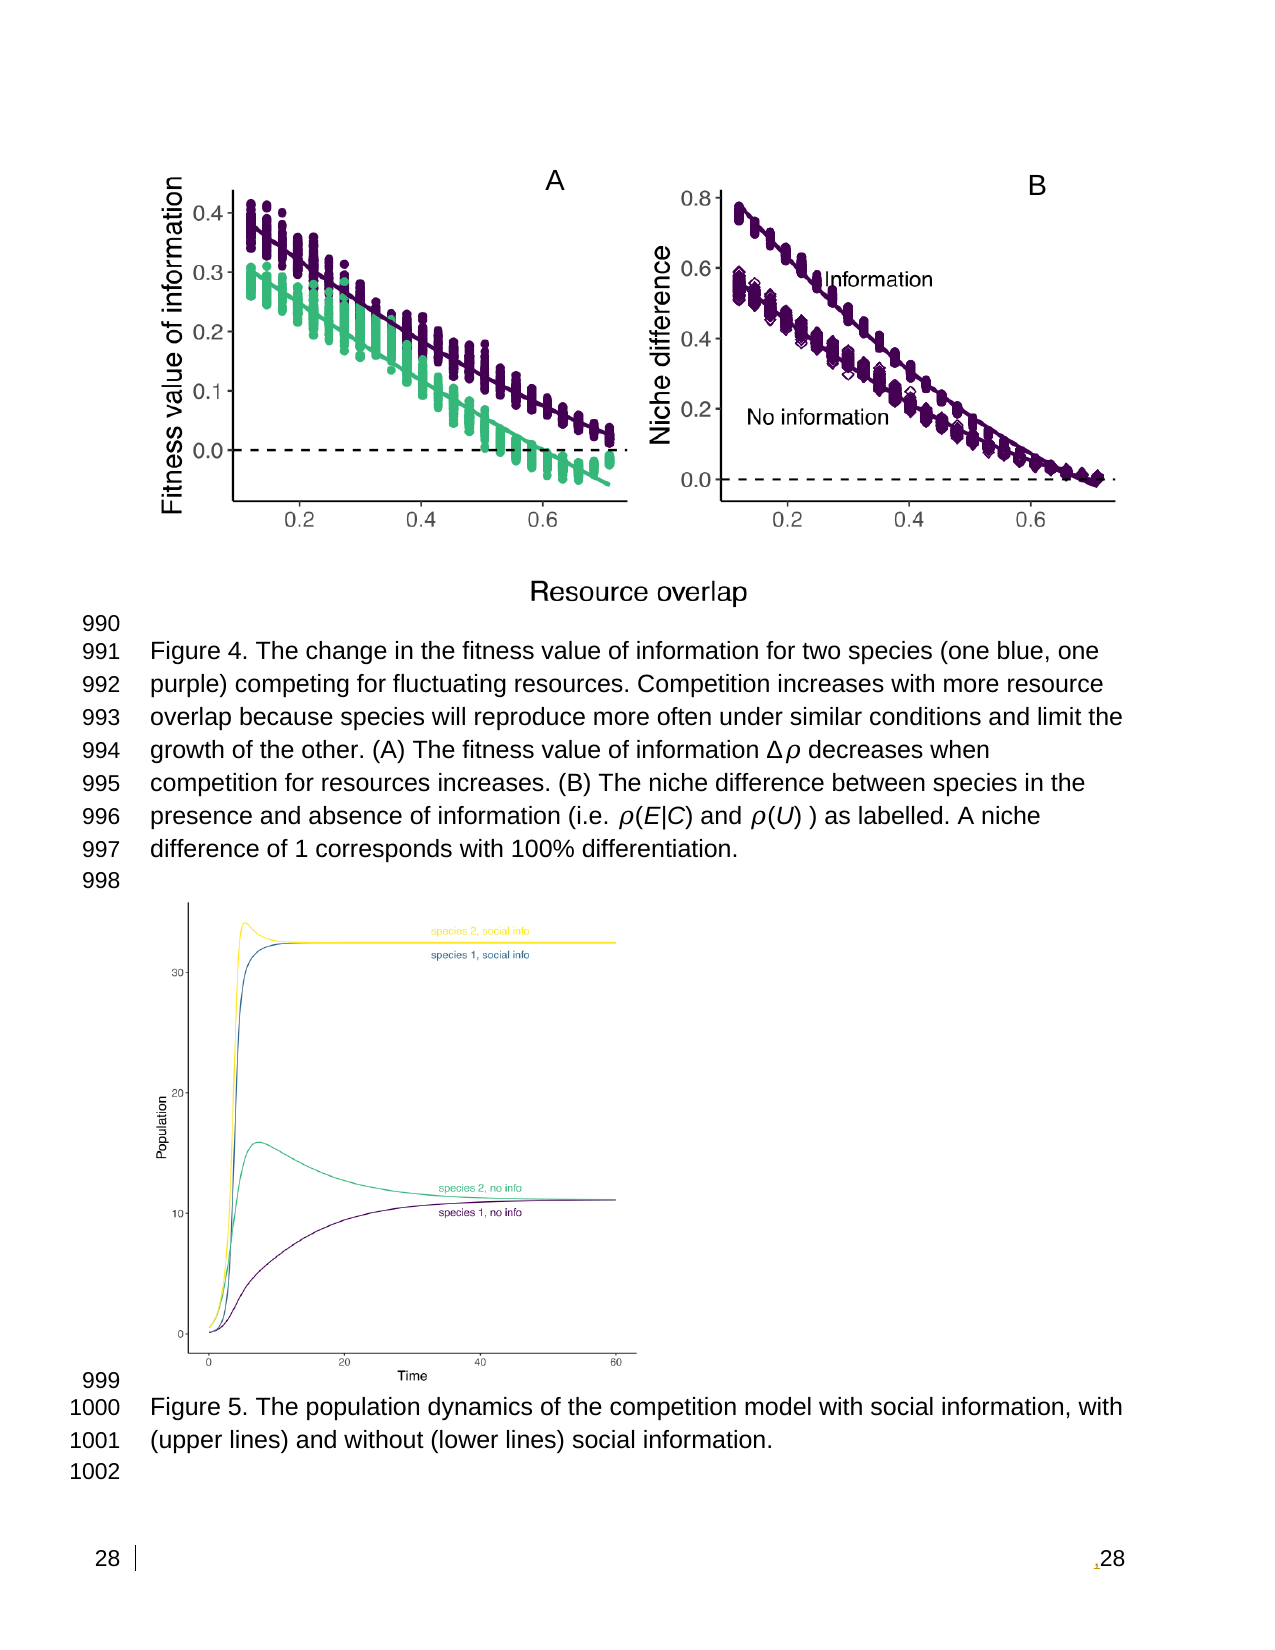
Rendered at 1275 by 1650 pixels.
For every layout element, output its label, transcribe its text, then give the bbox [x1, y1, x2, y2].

picture [150, 897, 642, 1389]
text Figure 4. The change in the fitness value of information for two species (one blue, one purple) competing for fluctuating resources. Competition increases with more resource overlap because species will reproduce more often under similar conditions and limit the growth of the other. (A) The fitness value of information Δ𝜌 decreases when competition for resources increases. (B) The niche difference between species in the presence and absence of information (i.e. 𝜌(E|C) and 𝜌(U) ) as labelled. A niche difference of 1 corresponds with 100% differentiation. [150, 636, 1125, 862]
picture [150, 150, 1125, 632]
text Figure 5. The population dynamics of the competition model with social information, with (upper lines) and without (lower lines) social information. [150, 1392, 1125, 1454]
